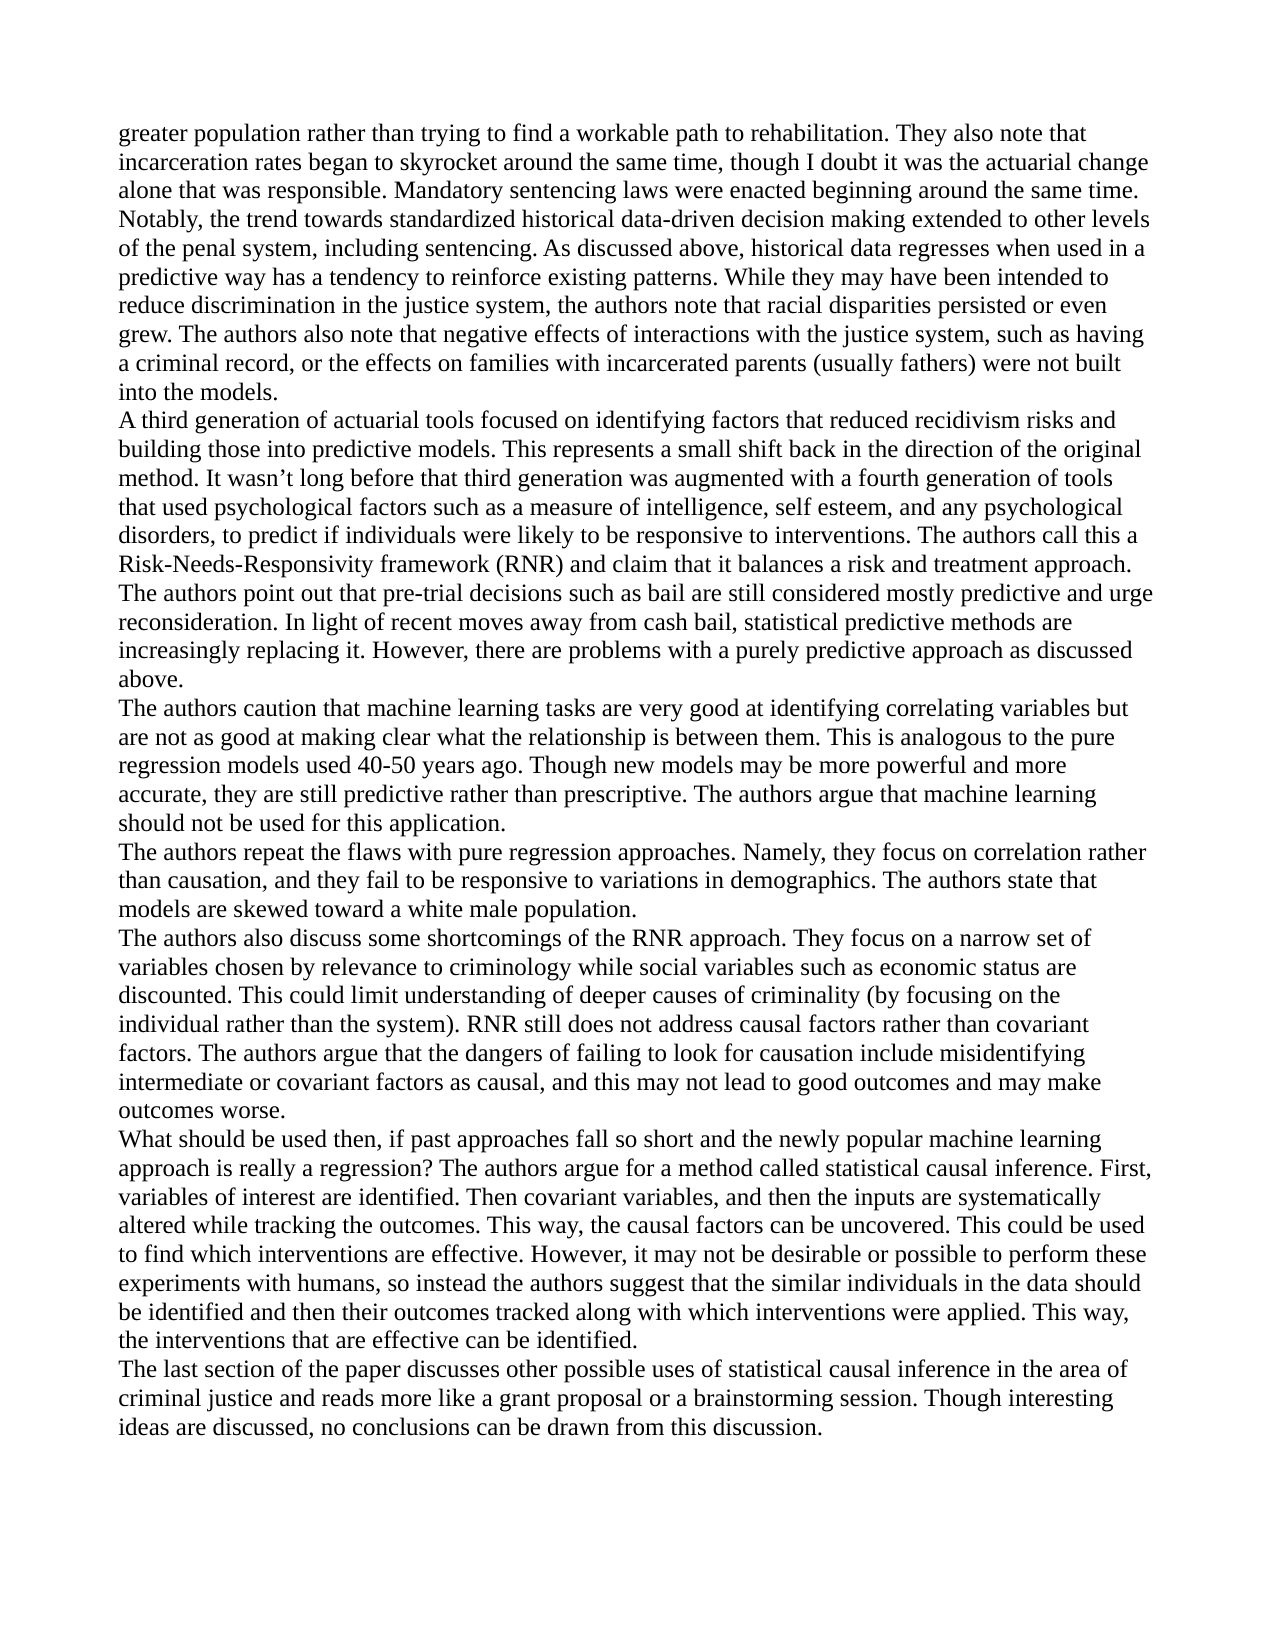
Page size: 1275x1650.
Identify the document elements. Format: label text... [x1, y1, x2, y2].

text What should be used then, if past approaches fall so short and the newly popular machine learning approach is really a regression? The authors argue for a method called statistical causal inference. First, variables of interest are identified. Then covariant variables, and then the inputs are systematically altered while tracking the outcomes. This way, the causal factors can be uncovered. This could be used to find which interventions are effective. However, it may not be desirable or possible to perform these experiments with humans, so instead the authors suggest that the similar individuals in the data should be identified and then their outcomes tracked along with which interventions were applied. This way, the interventions that are effective can be identified. [118, 1124, 1157, 1354]
text The authors repeat the flaws with pure regression approaches. Namely, they focus on correlation rather than causation, and they fail to be responsive to variations in demographics. The authors state that models are skewed toward a white male population. [118, 837, 1157, 923]
text The authors point out that pre-trial decisions such as bail are still considered mostly predictive and urge reconsideration. In light of recent moves away from cash bail, statistical predictive methods are increasingly replacing it. However, there are problems with a purely predictive approach as discussed above. [118, 578, 1157, 693]
text The authors caution that machine learning tasks are very good at identifying correlating variables but are not as good at making clear what the relationship is between them. This is analogous to the pure regression models used 40-50 years ago. Though new models may be more powerful and more accurate, they are still predictive rather than prescriptive. The authors argue that machine learning should not be used for this application. [118, 693, 1157, 837]
text Notably, the trend towards standardized historical data-driven decision making extended to other levels of the penal system, including sentencing. As discussed above, historical data regresses when used in a predictive way has a tendency to reinforce existing patterns. While they may have been intended to reduce discrimination in the justice system, the authors note that racial disparities persisted or even grew. The authors also note that negative effects of interactions with the justice system, such as having a criminal record, or the effects on families with incarcerated parents (usually fathers) were not built into the models. [118, 204, 1157, 406]
text greater population rather than trying to find a workable path to rehabilitation. They also note that incarceration rates began to skyrocket around the same time, though I doubt it was the actuarial change alone that was responsible. Mandatory sentencing laws were enacted beginning around the same time. [118, 118, 1157, 204]
text The authors also discuss some shortcomings of the RNR approach. They focus on a narrow set of variables chosen by relevance to criminology while social variables such as economic status are discounted. This could limit understanding of deeper causes of criminality (by focusing on the individual rather than the system). RNR still does not address causal factors rather than covariant factors. The authors argue that the dangers of failing to look for causation include misidentifying intermediate or covariant factors as causal, and this may not lead to good outcomes and may make outcomes worse. [118, 923, 1157, 1124]
text A third generation of actuarial tools focused on identifying factors that reduced recidivism risks and building those into predictive models. This represents a small shift back in the direction of the original method. It wasn’t long before that third generation was augmented with a fourth generation of tools that used psychological factors such as a measure of intelligence, self esteem, and any psychological disorders, to predict if individuals were likely to be responsive to interventions. The authors call this a Risk-Needs-Responsivity framework (RNR) and claim that it balances a risk and treatment approach. [118, 406, 1157, 578]
text The last section of the paper discusses other possible uses of statistical causal inference in the area of criminal justice and reads more like a grant proposal or a brainstorming session. Though interesting ideas are discussed, no conclusions can be drawn from this discussion. [118, 1354, 1157, 1441]
